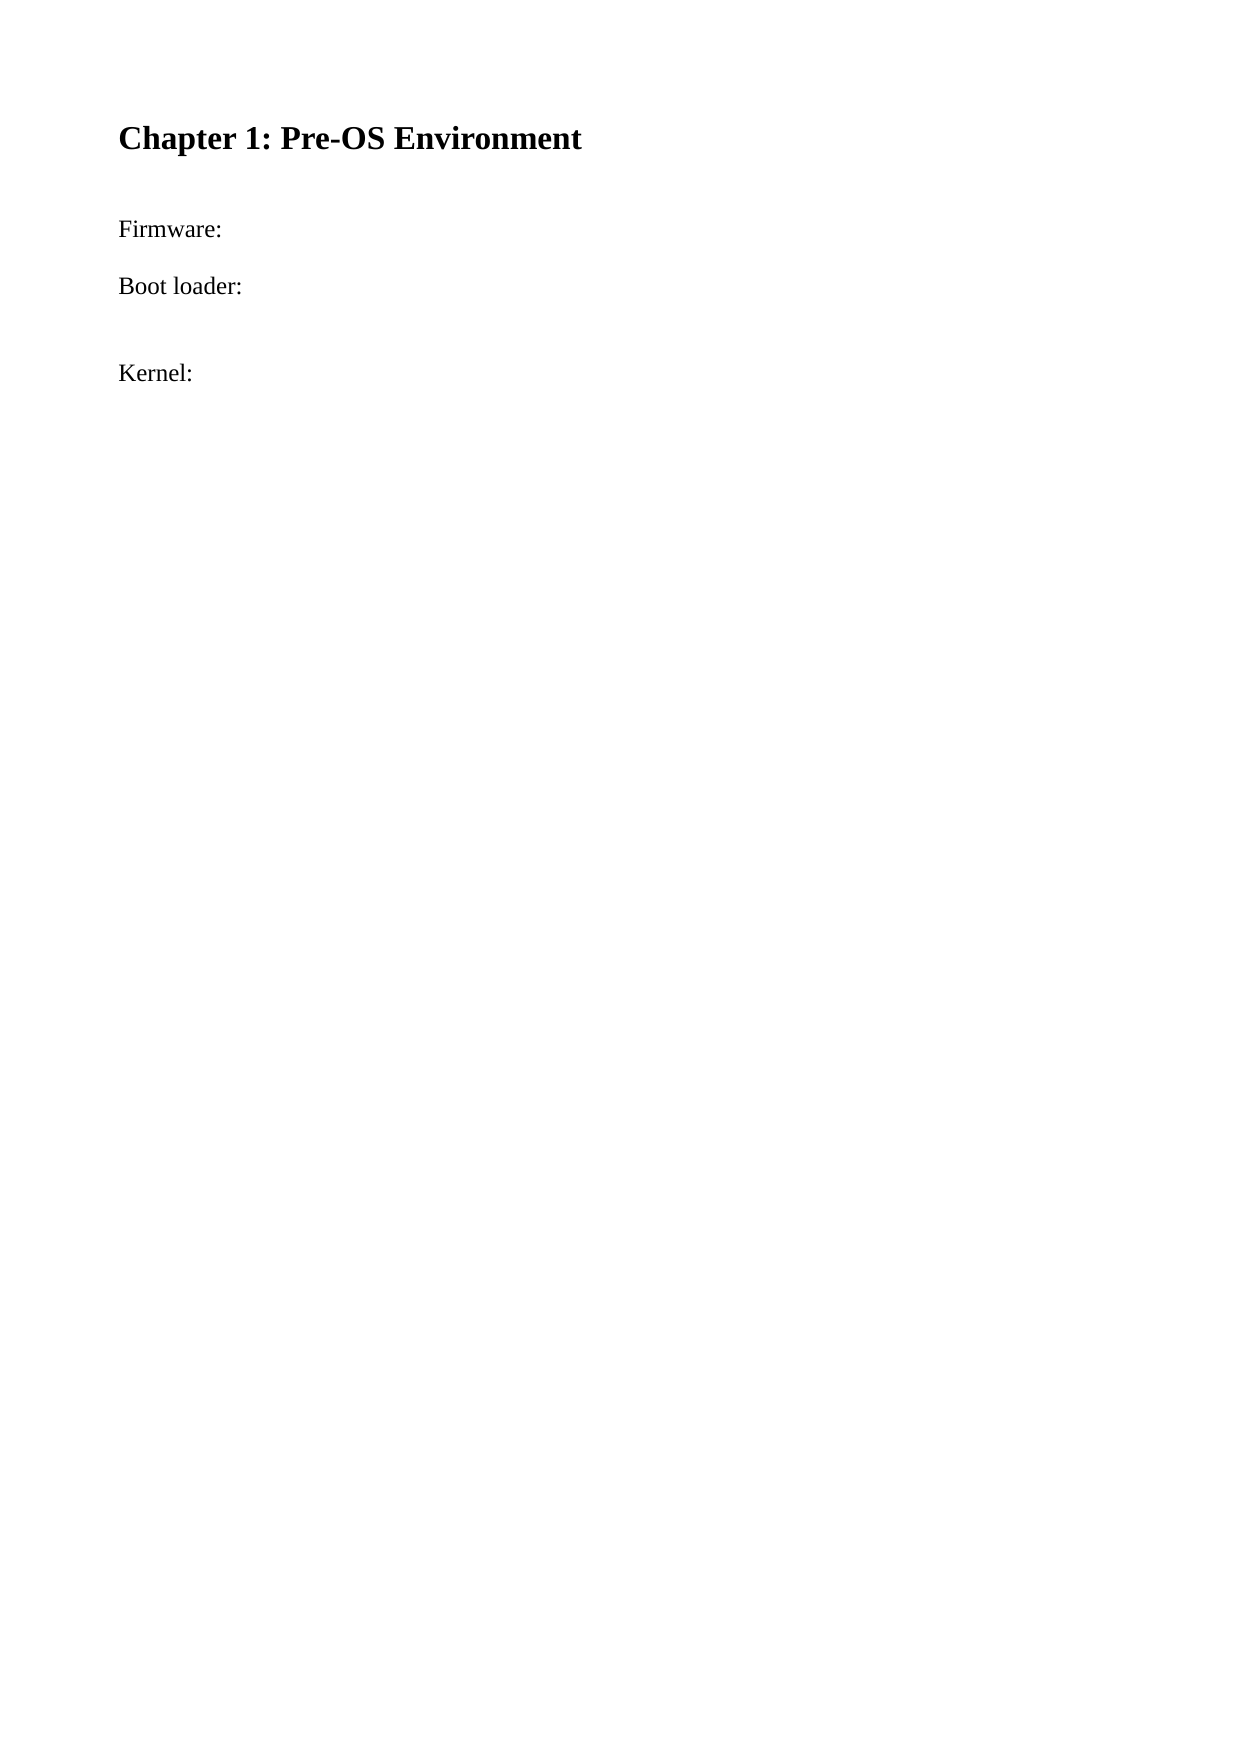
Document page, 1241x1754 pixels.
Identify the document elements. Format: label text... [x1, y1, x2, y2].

text Firmware: [118, 214, 1122, 243]
text Boot loader: [118, 271, 1122, 300]
text Chapter 1: Pre-OS Environment [118, 118, 1122, 156]
text Kernel: [118, 358, 1122, 386]
